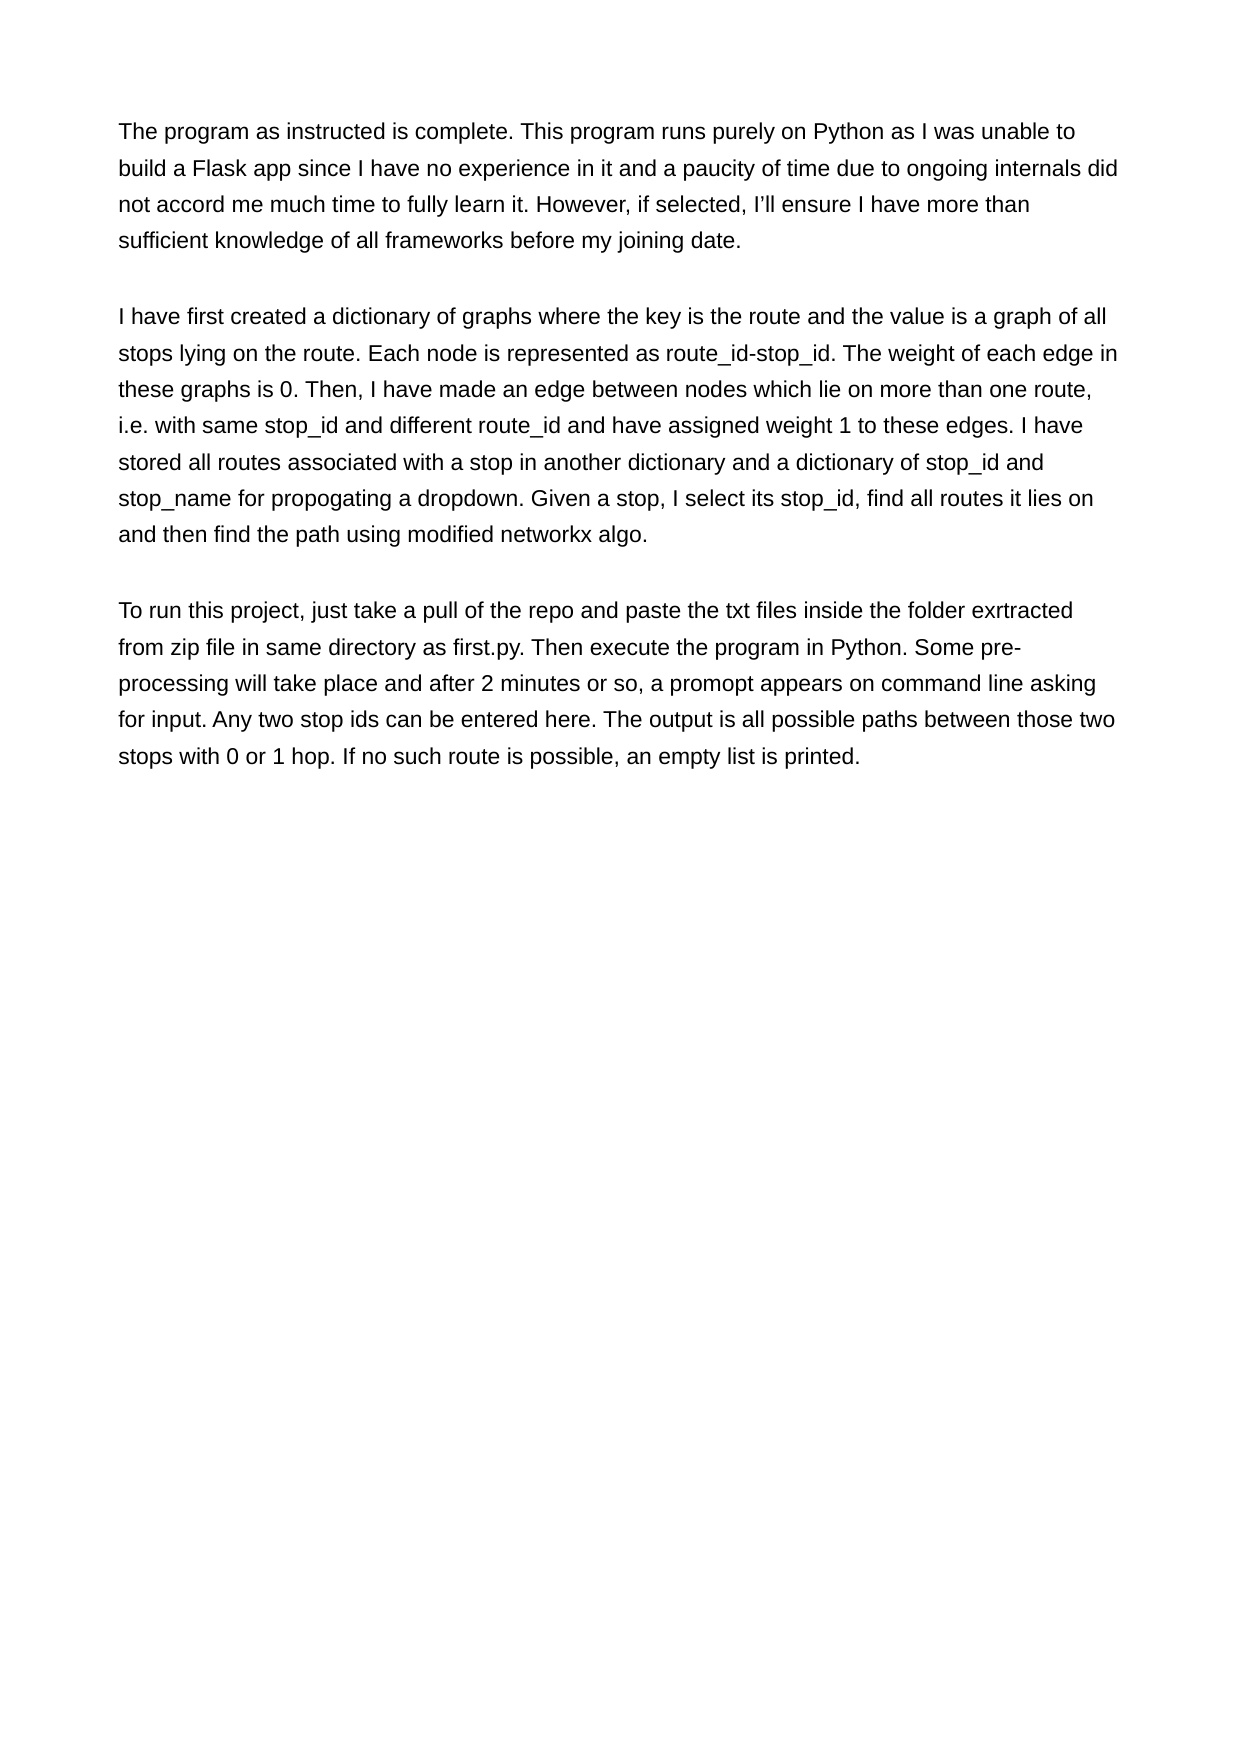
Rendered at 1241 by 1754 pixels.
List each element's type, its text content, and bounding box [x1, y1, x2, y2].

text The program as instructed is complete. This program runs purely on Python as I was unable to build a Flask app since I have no experience in it and a paucity of time due to ongoing internals did not accord me much time to fully learn it. However, if selected, I’ll ensure I have more than sufficient knowledge of all frameworks before my joining date. [118, 118, 1122, 253]
text To run this project, just take a pull of the repo and paste the txt files inside the folder exrtracted from zip file in same directory as first.py. Then execute the program in Python. Some pre-processing will take place and after 2 minutes or so, a promopt appears on command line asking for input. Any two stop ids can be entered here. The output is all possible paths between those two stops with 0 or 1 hop. If no such route is possible, an empty list is printed. [118, 597, 1122, 769]
text I have first created a dictionary of graphs where the key is the route and the value is a graph of all stops lying on the route. Each node is represented as route_id-stop_id. The weight of each edge in these graphs is 0. Then, I have made an edge between nodes which lie on more than one route, i.e. with same stop_id and different route_id and have assigned weight 1 to these edges. I have stored all routes associated with a stop in another dictionary and a dictionary of stop_id and stop_name for propogating a dropdown. Given a stop, I select its stop_id, find all routes it lies on and then find the path using modified networkx algo. [118, 303, 1122, 548]
